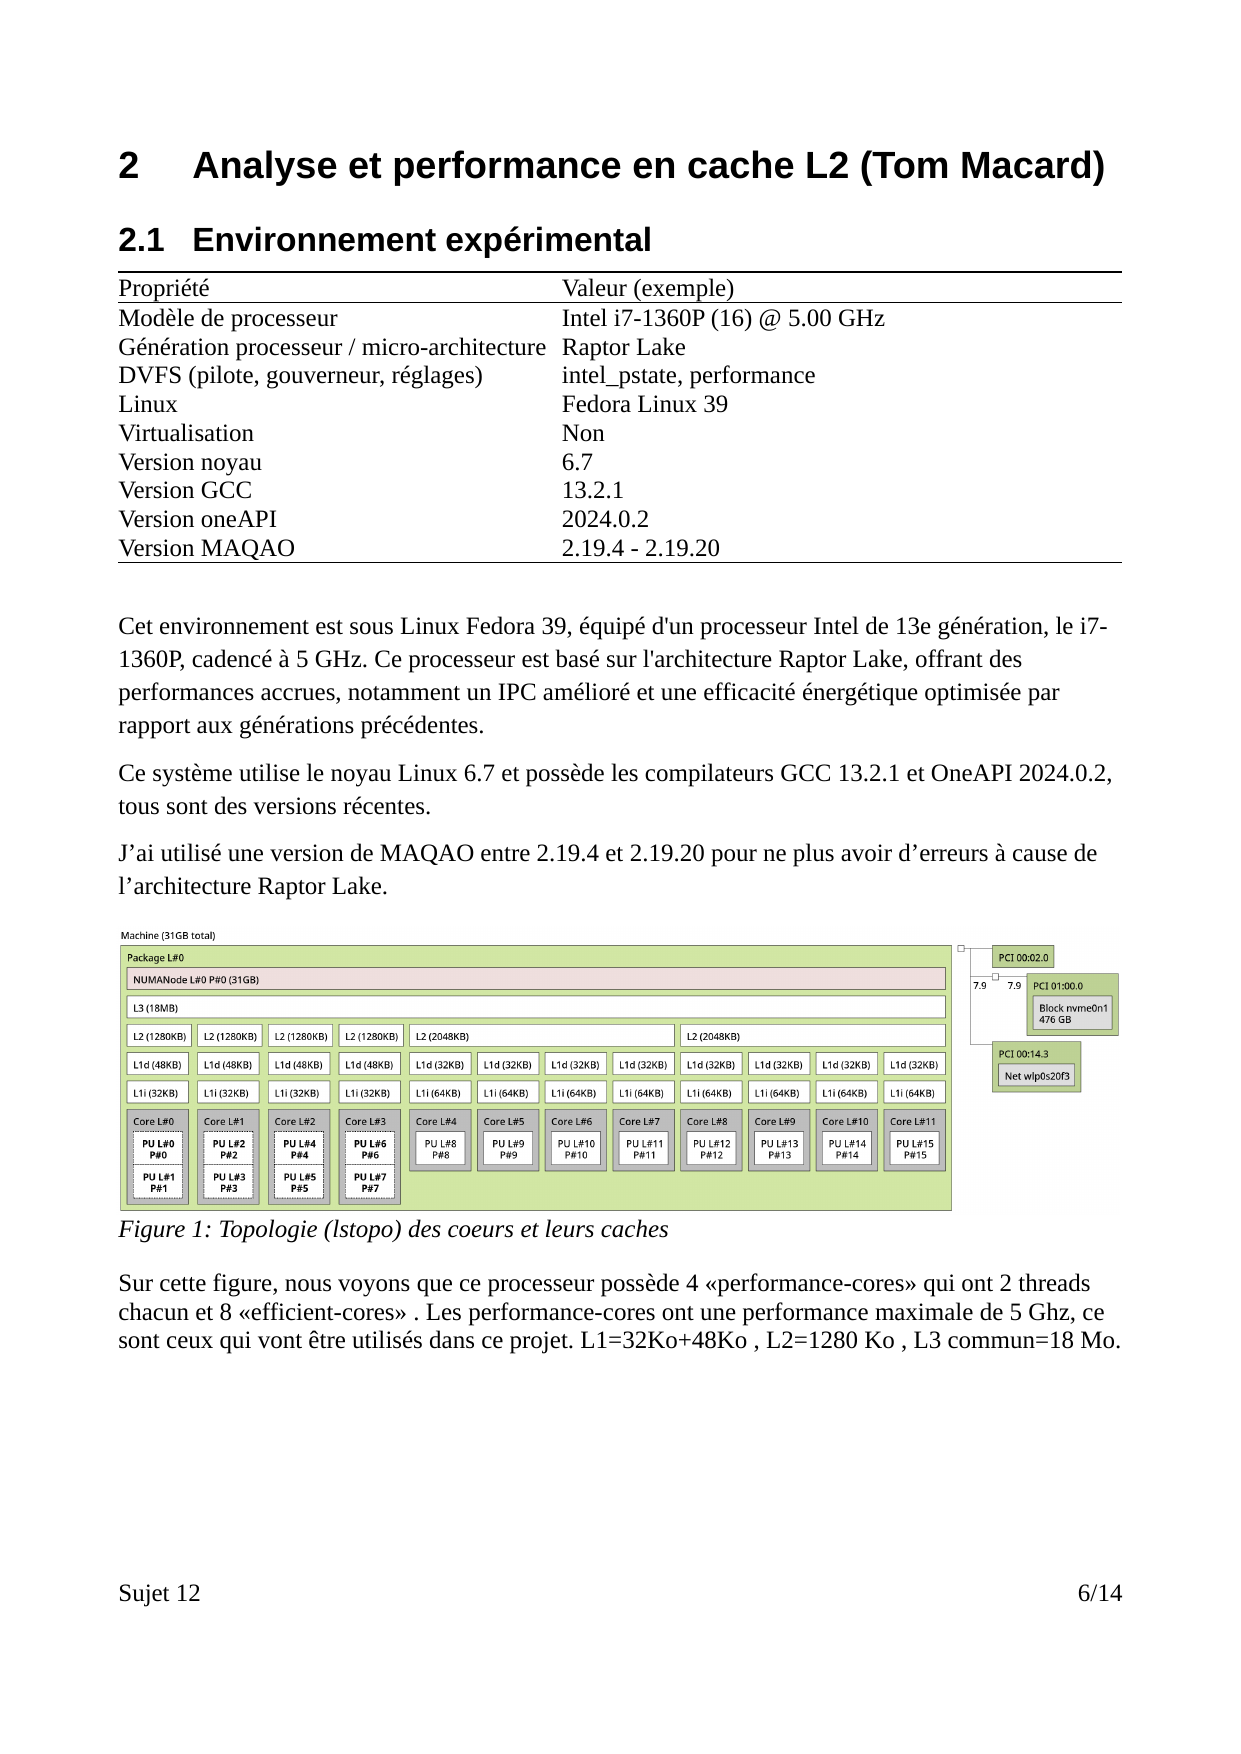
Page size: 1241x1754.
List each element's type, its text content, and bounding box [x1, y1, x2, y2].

text J’ai utilisé une version de MAQAO entre 2.19.4 et 2.19.20 pour ne plus avoir d’erreurs à cause de l’architecture Raptor Lake. [118, 838, 1122, 900]
subtitle Environnement expérimental [118, 220, 1122, 259]
subtitle Analyse et performance en cache L2 (Tom Macard) [118, 143, 1122, 187]
table_cell Version oneAPI [118, 504, 562, 533]
table_cell intel_pstate, performance [562, 361, 1122, 389]
picture [116, 926, 1120, 1215]
text Cet environnement est sous Linux Fedora 39, équipé d'un processeur Intel de 13e génération, le i7-1360P, cadencé à 5 GHz. Ce processeur est basé sur l'architecture Raptor Lake, offrant des performances accrues, notamment un IPC amélioré et une efficacité énergétique optimisée par rapport aux générations précédentes. [118, 611, 1122, 739]
table_cell Version noyau [118, 447, 562, 476]
table_cell Intel i7-1360P (16) @ 5.00 GHz [562, 303, 1122, 332]
table_header Valeur (exemple) [562, 273, 1122, 302]
table_cell 13.2.1 [562, 476, 1122, 504]
table_cell Modèle de processeur [118, 303, 562, 332]
table_header Propriété [118, 273, 562, 302]
table_cell Version MAQAO [118, 533, 562, 562]
table_cell Fedora Linux 39 [562, 389, 1122, 418]
table_cell 2024.0.2 [562, 504, 1122, 533]
table_cell 2.19.4 - 2.19.20 [562, 533, 1122, 562]
table_cell Virtualisation [118, 418, 562, 447]
table_cell Raptor Lake [562, 332, 1122, 361]
table_cell Génération processeur / micro-architecture [118, 332, 562, 361]
table_cell Non [562, 418, 1122, 447]
table_cell Linux [118, 389, 562, 418]
table_cell Version GCC [118, 476, 562, 504]
text Figure 1: Topologie (lstopo) des coeurs et leurs caches [118, 931, 1122, 1243]
table_cell DVFS (pilote, gouverneur, réglages) [118, 361, 562, 389]
text Ce système utilise le noyau Linux 6.7 et possède les compilateurs GCC 13.2.1 et OneAPI 2024.0.2, tous sont des versions récentes. [118, 758, 1122, 819]
table_cell 6.7 [562, 447, 1122, 476]
text Sur cette figure, nous voyons que ce processeur possède 4 «performance-cores» qui ont 2 threads chacun et 8 «efficient-cores» . Les performance-cores ont une performance maximale de 5 Ghz, ce sont ceux qui vont être utilisés dans ce projet. L1=32Ko+48Ko , L2=1280 Ko , L3 commun=18 Mo. [118, 1268, 1122, 1354]
